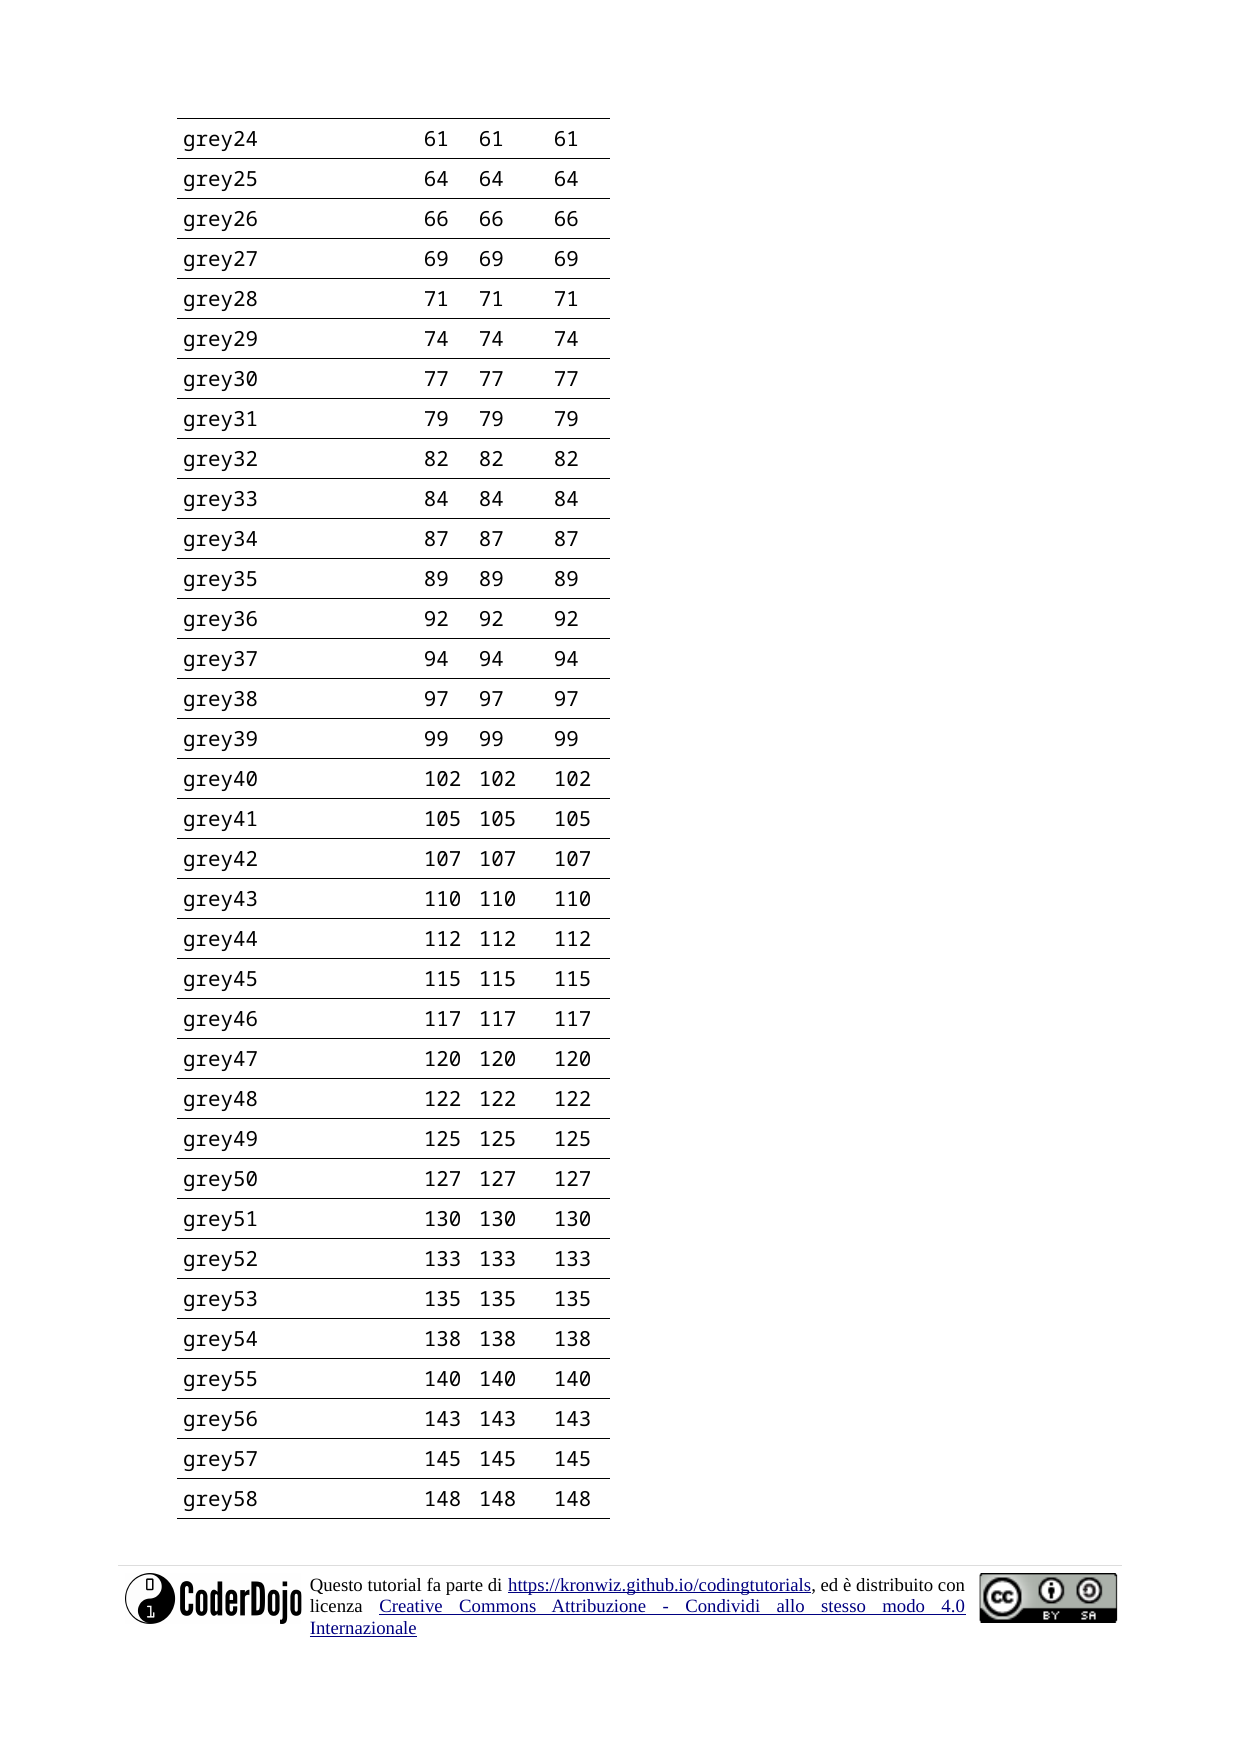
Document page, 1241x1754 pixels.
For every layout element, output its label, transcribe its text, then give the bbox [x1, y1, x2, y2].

table_cell 115 [548, 959, 610, 998]
table_cell 117 [548, 999, 610, 1038]
table_cell 133 [473, 1239, 548, 1278]
table_cell 105 [548, 799, 610, 838]
table_cell 61 [473, 119, 548, 158]
table_cell 138 [548, 1319, 610, 1358]
table_cell 89 [473, 559, 548, 598]
table_cell 102 [473, 759, 548, 798]
table_cell grey42 [177, 839, 418, 878]
table_cell 133 [418, 1239, 473, 1278]
table_cell grey33 [177, 479, 418, 518]
table_cell 69 [418, 239, 473, 278]
table_cell grey45 [177, 959, 418, 998]
table_cell 84 [418, 479, 473, 518]
table_cell 97 [548, 679, 610, 718]
table_cell 66 [473, 199, 548, 238]
table_cell 145 [418, 1439, 473, 1478]
table_cell 122 [548, 1079, 610, 1118]
table_cell grey49 [177, 1119, 418, 1158]
table_cell 87 [418, 519, 473, 558]
table_cell grey39 [177, 719, 418, 758]
table_cell 82 [418, 439, 473, 478]
table_cell grey48 [177, 1079, 418, 1118]
table_cell 140 [418, 1359, 473, 1398]
table_cell 140 [548, 1359, 610, 1398]
table_cell 143 [548, 1399, 610, 1438]
table_cell 79 [473, 399, 548, 438]
table_cell 77 [418, 359, 473, 398]
table_cell 77 [548, 359, 610, 398]
table_cell 115 [418, 959, 473, 998]
table_cell 99 [548, 719, 610, 758]
table_cell 145 [548, 1439, 610, 1478]
table_cell grey24 [177, 119, 418, 158]
table_cell 94 [473, 639, 548, 678]
table_cell 135 [548, 1279, 610, 1318]
table_cell 107 [418, 839, 473, 878]
table_cell 77 [473, 359, 548, 398]
table_cell 64 [418, 159, 473, 198]
table_cell 120 [473, 1039, 548, 1078]
table_cell 110 [473, 879, 548, 918]
table_cell 148 [473, 1479, 548, 1518]
table_cell grey43 [177, 879, 418, 918]
table_cell 138 [473, 1319, 548, 1358]
table_cell 102 [418, 759, 473, 798]
table_cell 140 [473, 1359, 548, 1398]
table_cell 82 [473, 439, 548, 478]
table_cell 66 [418, 199, 473, 238]
table_cell grey46 [177, 999, 418, 1038]
table_cell 82 [548, 439, 610, 478]
table_cell grey55 [177, 1359, 418, 1398]
table_cell 127 [418, 1159, 473, 1198]
table_cell 112 [548, 919, 610, 958]
table_cell 92 [548, 599, 610, 638]
table_cell 92 [473, 599, 548, 638]
table_cell 105 [473, 799, 548, 838]
table_cell grey38 [177, 679, 418, 718]
table_cell grey58 [177, 1479, 418, 1518]
table_cell grey29 [177, 319, 418, 358]
table_cell 115 [473, 959, 548, 998]
picture [979, 1573, 1118, 1623]
table_cell grey51 [177, 1199, 418, 1238]
table_cell 127 [548, 1159, 610, 1198]
table_cell 110 [418, 879, 473, 918]
table_cell 143 [473, 1399, 548, 1438]
table_cell grey36 [177, 599, 418, 638]
table_cell 71 [548, 279, 610, 318]
table_cell grey34 [177, 519, 418, 558]
table_cell 122 [418, 1079, 473, 1118]
table_cell grey37 [177, 639, 418, 678]
table_cell grey35 [177, 559, 418, 598]
table_cell 97 [473, 679, 548, 718]
table_cell grey53 [177, 1279, 418, 1318]
table_cell 102 [548, 759, 610, 798]
table_cell 135 [418, 1279, 473, 1318]
table_cell 107 [473, 839, 548, 878]
table_cell 130 [548, 1199, 610, 1238]
table_cell 138 [418, 1319, 473, 1358]
table_cell grey31 [177, 399, 418, 438]
table_cell 74 [418, 319, 473, 358]
table_cell 112 [473, 919, 548, 958]
table_cell 89 [418, 559, 473, 598]
table_cell 130 [473, 1199, 548, 1238]
table_cell grey27 [177, 239, 418, 278]
table_cell 87 [473, 519, 548, 558]
table_cell 99 [473, 719, 548, 758]
table_cell 99 [418, 719, 473, 758]
table_cell 125 [548, 1119, 610, 1158]
table_cell 94 [418, 639, 473, 678]
table_cell 61 [418, 119, 473, 158]
table_cell grey52 [177, 1239, 418, 1278]
table_cell 64 [548, 159, 610, 198]
table_cell 112 [418, 919, 473, 958]
table_cell 143 [418, 1399, 473, 1438]
table_cell 117 [418, 999, 473, 1038]
table_cell grey25 [177, 159, 418, 198]
table_cell 64 [473, 159, 548, 198]
table_cell grey41 [177, 799, 418, 838]
table_cell grey50 [177, 1159, 418, 1198]
table_cell grey47 [177, 1039, 418, 1078]
table_cell 89 [548, 559, 610, 598]
table_cell 110 [548, 879, 610, 918]
table_cell 87 [548, 519, 610, 558]
table_cell 84 [548, 479, 610, 518]
table_cell 125 [473, 1119, 548, 1158]
table_cell 133 [548, 1239, 610, 1278]
table_cell grey32 [177, 439, 418, 478]
picture [125, 1573, 302, 1624]
table_cell 122 [473, 1079, 548, 1118]
table_cell 92 [418, 599, 473, 638]
table_cell 117 [473, 999, 548, 1038]
table_cell grey56 [177, 1399, 418, 1438]
table_cell grey40 [177, 759, 418, 798]
table_cell 74 [548, 319, 610, 358]
table_cell 71 [473, 279, 548, 318]
table_cell 130 [418, 1199, 473, 1238]
table_cell 127 [473, 1159, 548, 1198]
table_cell 69 [548, 239, 610, 278]
table_cell grey57 [177, 1439, 418, 1478]
table_cell 107 [548, 839, 610, 878]
table_cell grey54 [177, 1319, 418, 1358]
table_cell 79 [548, 399, 610, 438]
table_cell 79 [418, 399, 473, 438]
table_cell grey28 [177, 279, 418, 318]
table_cell 135 [473, 1279, 548, 1318]
table_cell grey30 [177, 359, 418, 398]
table_cell 66 [548, 199, 610, 238]
table_cell 94 [548, 639, 610, 678]
table_cell 145 [473, 1439, 548, 1478]
table_cell grey44 [177, 919, 418, 958]
table_cell grey26 [177, 199, 418, 238]
table_cell 61 [548, 119, 610, 158]
table_cell 148 [418, 1479, 473, 1518]
table_cell 84 [473, 479, 548, 518]
table_cell 71 [418, 279, 473, 318]
table_cell 125 [418, 1119, 473, 1158]
table_cell 74 [473, 319, 548, 358]
table_cell 97 [418, 679, 473, 718]
table_cell 105 [418, 799, 473, 838]
table_cell 148 [548, 1479, 610, 1518]
table_cell 69 [473, 239, 548, 278]
table_cell 120 [548, 1039, 610, 1078]
table_cell 120 [418, 1039, 473, 1078]
